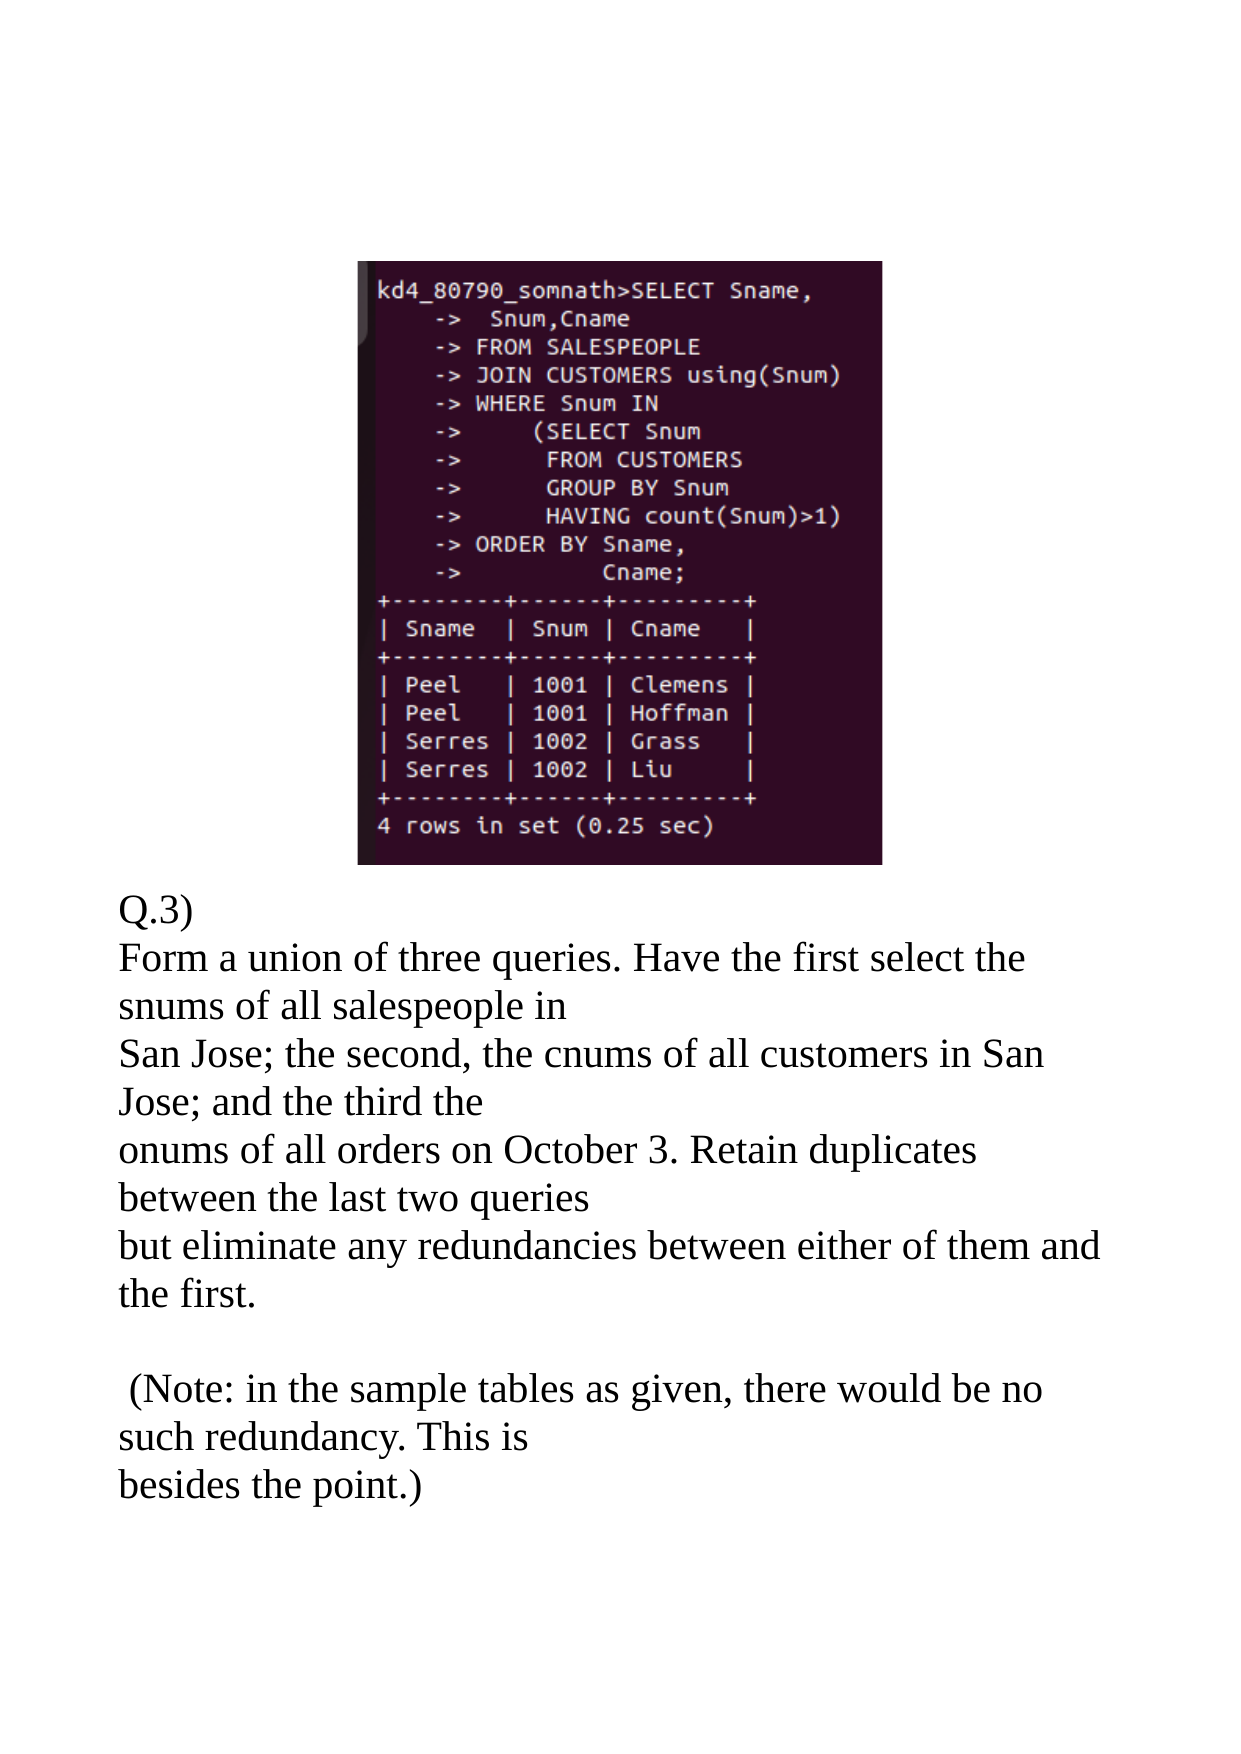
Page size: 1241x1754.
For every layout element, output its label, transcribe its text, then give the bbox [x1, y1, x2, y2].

text Q.3) [118, 885, 1122, 933]
text Form a union of three queries. Have the first select the snums of all salespeople in San Jose; the second, the cnums of all customers in San Jose; and the third the onums of all orders on October 3. Retain duplicates between the last two queries but eliminate any redundancies between either of them and the first. (Note: in the sample tables as given, there would be no such redundancy. This is besides the point.) [118, 933, 1122, 1508]
picture [357, 261, 883, 865]
